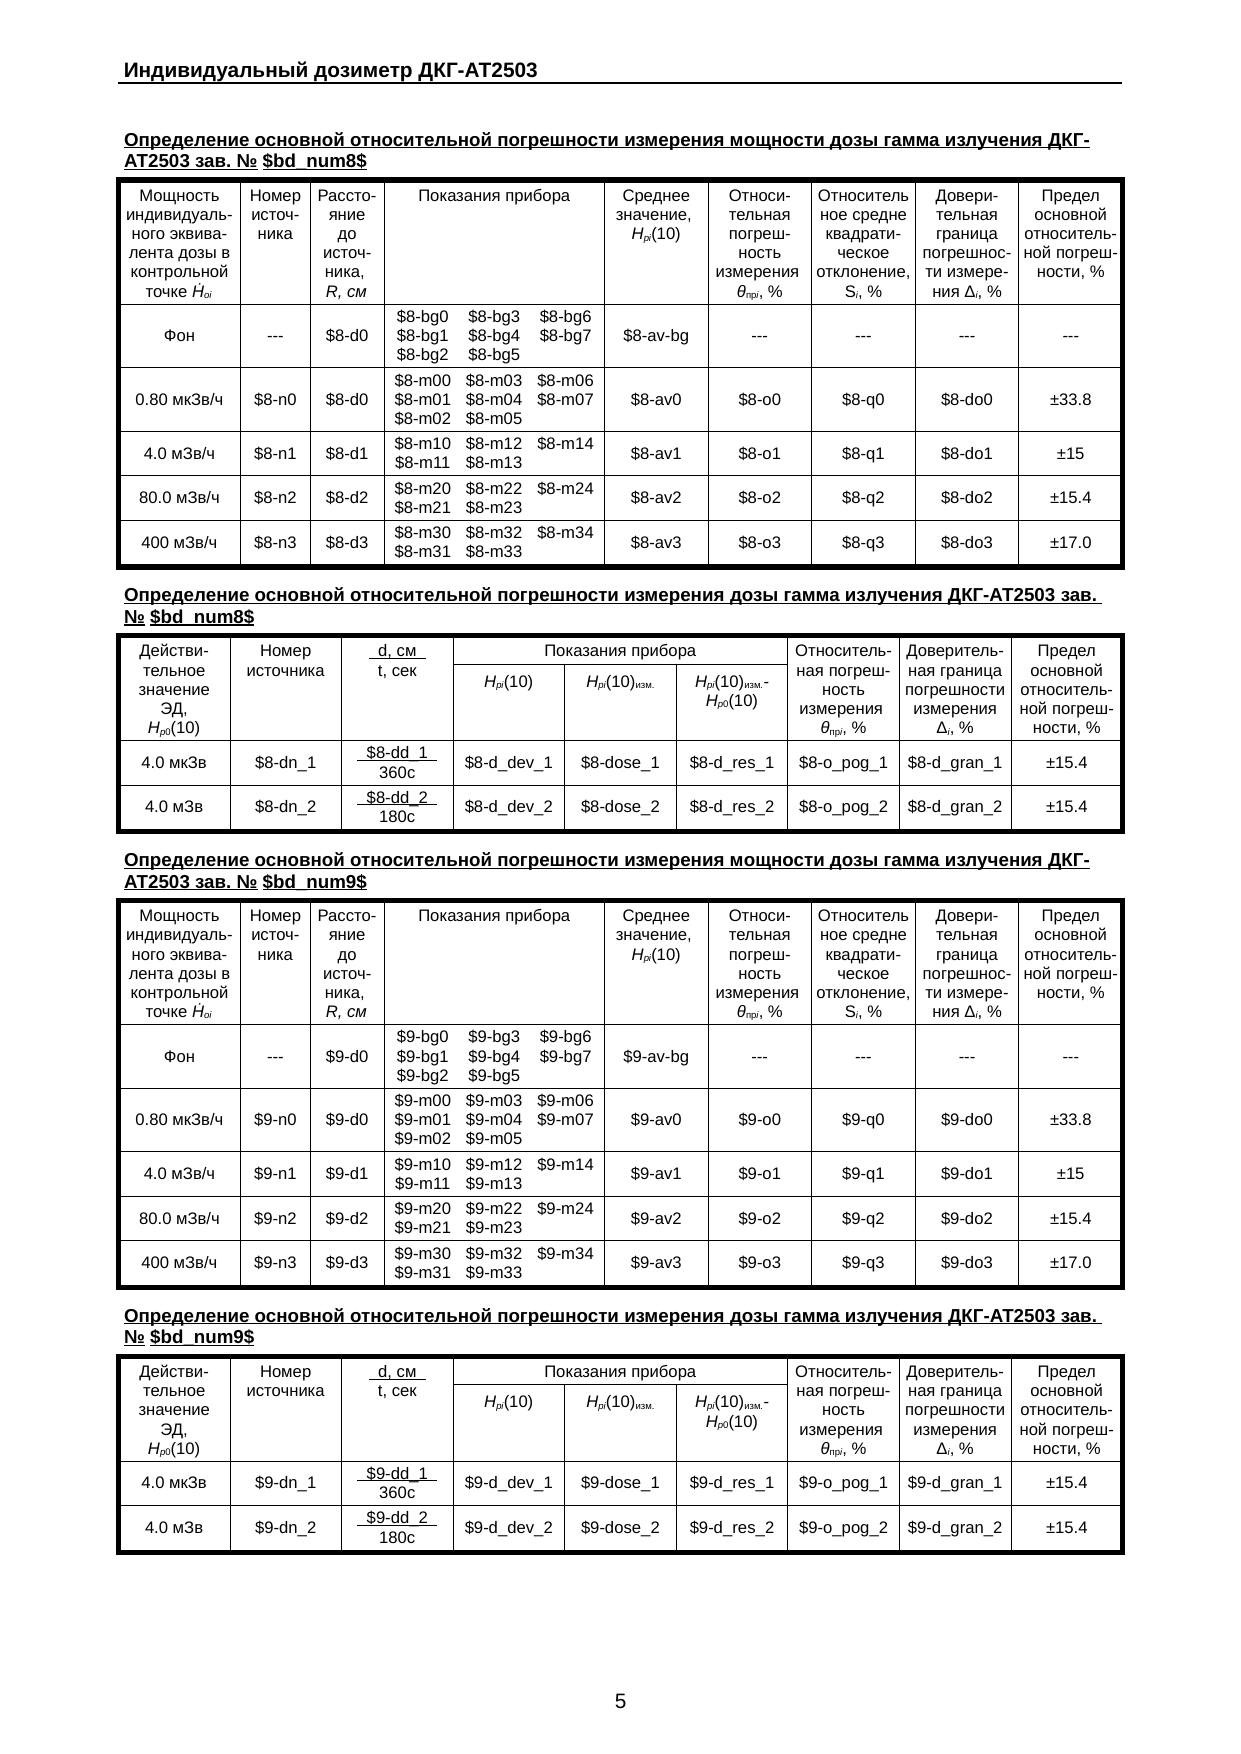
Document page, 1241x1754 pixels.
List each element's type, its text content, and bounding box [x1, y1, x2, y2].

table_cell $8-o0 [709, 368, 811, 431]
table_cell $9-n0 [241, 1089, 310, 1151]
table_cell $8-d0 [311, 305, 384, 367]
table_cell Относитель-ная погреш-ность измерения θпрi, % [788, 1359, 899, 1461]
table_cell Hpi(10)изм. [565, 665, 676, 740]
table_cell $9-o_pog_2 [788, 1506, 899, 1549]
table_cell Относи-тельная погреш-ность измерения θпрi, % [709, 183, 811, 303]
table_cell --- [916, 1025, 1018, 1088]
table_cell ±17.0 [1019, 1241, 1120, 1285]
table_cell Показания прибора [454, 1359, 787, 1384]
table_header Определение основной относительной погрешности измерения дозы гамма излучения ДКГ-АТ2503 зав. № $bd_num9$ [118, 1290, 1122, 1353]
table_cell 80.0 мЗв/ч [121, 476, 240, 520]
table_cell --- [709, 305, 811, 367]
table_cell --- [709, 1025, 811, 1088]
table_cell Фон [121, 1025, 240, 1088]
table_cell $8-d_gran_1 [900, 741, 1011, 784]
table_cell $9-do0 [916, 1089, 1018, 1151]
table_cell ±33.8 [1019, 368, 1120, 431]
table_cell $8-d_res_2 [677, 786, 787, 829]
table_cell $9-o1 [709, 1152, 811, 1196]
table_cell $8-dose_1 [565, 741, 676, 784]
table_cell $8-n0 [241, 368, 310, 431]
table_cell 4.0 мкЗв [121, 1462, 230, 1505]
table_cell $9-av2 [605, 1197, 708, 1240]
table_cell Действи-тельное значение ЭД, Hp0(10) [121, 638, 230, 740]
table_cell $8-dn_2 [231, 786, 341, 829]
table_cell $8-bg0 $8-bg1 $8-bg2 $8-bg3 $8-bg4 $8-bg5 $8-bg6 $8-bg7 [385, 305, 604, 367]
table_cell Мощность индивидуаль-ного эквива-лента дозы в контрольной точке Ḣoi [121, 903, 240, 1024]
table_cell $9-d_res_2 [677, 1506, 787, 1549]
table_cell $9-m00 $9-m01 $9-m02 $9-m03 $9-m04 $9-m05 $9-m06 $9-m07 [385, 1089, 604, 1151]
table_cell 4.0 мкЗв [121, 741, 230, 784]
table_cell 4.0 мЗв [121, 786, 230, 829]
table_cell $9-m20 $9-m21 $9-m22 $9-m23 $9-m24 [385, 1197, 604, 1240]
table_cell 80.0 мЗв/ч [121, 1197, 240, 1240]
table_cell Фон [121, 305, 240, 367]
table_cell Hpi(10)изм.-Hp0(10) [677, 665, 787, 740]
table_cell $9-do2 [916, 1197, 1018, 1240]
table_cell Номер источника [231, 1359, 341, 1461]
table_cell $9-o_pog_1 [788, 1462, 899, 1505]
table_cell $9-n2 [241, 1197, 310, 1240]
table_cell $8-d2 [311, 476, 384, 520]
table_cell $9-av0 [605, 1089, 708, 1151]
table_cell Hpi(10) [454, 665, 564, 740]
table_cell $8-o2 [709, 476, 811, 520]
table_cell $9-d3 [311, 1241, 384, 1285]
table_cell Мощность индивидуаль-ного эквива-лента дозы в контрольной точке Ḣoi [121, 183, 240, 303]
table_cell Показания прибора [454, 638, 787, 663]
table_cell --- [241, 1025, 310, 1088]
table_cell --- [1019, 305, 1120, 367]
table_cell d, см t, сек [342, 1359, 453, 1461]
table_cell $8-d_res_1 [677, 741, 787, 784]
table_cell Доверитель-ная граница погрешности измерения Δi, % [900, 638, 1011, 740]
table_cell Hpi(10) [454, 1385, 564, 1461]
table_cell Номер источника [231, 638, 341, 740]
table_cell $9-d_dev_2 [454, 1506, 564, 1549]
table_cell Доверитель-ная граница погрешности измерения Δi, % [900, 1359, 1011, 1461]
table_cell $8-n2 [241, 476, 310, 520]
table_cell $9-n3 [241, 1241, 310, 1285]
table_cell $9-d_dev_1 [454, 1462, 564, 1505]
table_cell $9-q1 [812, 1152, 915, 1196]
table_cell Относитель-ная погреш-ность измерения θпрi, % [788, 638, 899, 740]
table_cell $8-do2 [916, 476, 1018, 520]
table_cell $8-av1 [605, 432, 708, 475]
table_cell $8-o_pog_2 [788, 786, 899, 829]
table_cell $8-n3 [241, 521, 310, 564]
table_cell $9-q0 [812, 1089, 915, 1151]
table_cell $9-d0 [311, 1089, 384, 1151]
table_cell $8-av2 [605, 476, 708, 520]
table_cell ±33.8 [1019, 1089, 1120, 1151]
table_cell $8-d_dev_2 [454, 786, 564, 829]
table_cell $9-d_gran_2 [900, 1506, 1011, 1549]
table_cell ±17.0 [1019, 521, 1120, 564]
table_cell $9-bg0 $9-bg1 $9-bg2 $9-bg3 $9-bg4 $9-bg5 $9-bg6 $9-bg7 [385, 1025, 604, 1088]
table_cell $8-q0 [812, 368, 915, 431]
table_header Определение основной относительной погрешности измерения дозы гамма излучения ДКГ-АТ2503 зав. № $bd_num8$ [118, 570, 1122, 633]
table_cell --- [916, 305, 1018, 367]
table_cell $9-av3 [605, 1241, 708, 1285]
table_cell $8-m00 $8-m01 $8-m02 $8-m03 $8-m04 $8-m05 $8-m06 $8-m07 [385, 368, 604, 431]
table_cell $8-o3 [709, 521, 811, 564]
table_cell $8-q1 [812, 432, 915, 475]
table_cell $9-o0 [709, 1089, 811, 1151]
table_cell $8-dd_2 180c [342, 786, 453, 829]
table_cell Рассто-яние до источ-ника, R, см [311, 183, 384, 303]
table_cell Hpi(10)изм. [565, 1385, 676, 1461]
table_cell $8-av3 [605, 521, 708, 564]
table_cell $8-o_pog_1 [788, 741, 899, 784]
table_cell $9-dose_1 [565, 1462, 676, 1505]
table_cell $8-d3 [311, 521, 384, 564]
table_cell $9-dd_1 360c [342, 1462, 453, 1505]
table_cell d, см t, сек [342, 638, 453, 740]
table_cell Показания прибора [385, 183, 604, 303]
table_cell Довери-тельная граница погрешнос-ти измере-ния Δi, % [916, 903, 1018, 1024]
table_cell Номер источ-ника [241, 903, 310, 1024]
table_cell ±15.4 [1012, 786, 1120, 829]
table_cell Показания прибора [385, 903, 604, 1024]
table_cell 4.0 мЗв/ч [121, 1152, 240, 1196]
table_cell $9-q2 [812, 1197, 915, 1240]
table_cell $9-d2 [311, 1197, 384, 1240]
table_cell Номер источ-ника [241, 183, 310, 303]
table_cell $9-o3 [709, 1241, 811, 1285]
table_cell $9-q3 [812, 1241, 915, 1285]
table_cell $8-do3 [916, 521, 1018, 564]
table_cell Рассто-яние до источ-ника, R, см [311, 903, 384, 1024]
table_cell $8-d_gran_2 [900, 786, 1011, 829]
table_cell Довери-тельная граница погрешнос-ти измере-ния Δi, % [916, 183, 1018, 303]
table_cell 0.80 мкЗв/ч [121, 368, 240, 431]
table_cell $9-d_gran_1 [900, 1462, 1011, 1505]
table_cell Предел основной относитель-ной погреш-ности, % [1019, 183, 1120, 303]
table_cell $8-d0 [311, 368, 384, 431]
table_cell ±15.4 [1019, 476, 1120, 520]
table_cell $9-d0 [311, 1025, 384, 1088]
table_cell $9-av1 [605, 1152, 708, 1196]
table_cell $8-d_dev_1 [454, 741, 564, 784]
table_cell ±15.4 [1012, 1506, 1120, 1549]
table_cell ±15 [1019, 432, 1120, 475]
table_cell $9-dose_2 [565, 1506, 676, 1549]
table_cell 0.80 мкЗв/ч [121, 1089, 240, 1151]
table_cell $9-m30 $9-m31 $9-m32 $9-m33 $9-m34 [385, 1241, 604, 1285]
table_cell --- [812, 305, 915, 367]
table_header Определение основной относительной погрешности измерения мощности дозы гамма излучения ДКГ-АТ2503 зав. № $bd_num9$ [118, 834, 1122, 898]
table_cell $9-av-bg [605, 1025, 708, 1088]
table_cell ±15.4 [1012, 1462, 1120, 1505]
table_cell $8-av0 [605, 368, 708, 431]
table_cell $8-q2 [812, 476, 915, 520]
table_cell $8-av-bg [605, 305, 708, 367]
table_cell $8-m30 $8-m31 $8-m32 $8-m33 $8-m34 [385, 521, 604, 564]
table_cell --- [812, 1025, 915, 1088]
table_cell $9-do3 [916, 1241, 1018, 1285]
table_cell 4.0 мЗв [121, 1506, 230, 1549]
table_cell $8-o1 [709, 432, 811, 475]
table_cell 4.0 мЗв/ч [121, 432, 240, 475]
table_cell $9-dd_2 180c [342, 1506, 453, 1549]
table_cell Относительное средне квадрати-ческое отклонение, Si, % [812, 183, 915, 303]
table_cell $8-d1 [311, 432, 384, 475]
table_cell $9-do1 [916, 1152, 1018, 1196]
table_cell Относи-тельная погреш-ность измерения θпрi, % [709, 903, 811, 1024]
table_cell $9-m10 $9-m11 $9-m12 $9-m13 $9-m14 [385, 1152, 604, 1196]
table_cell $8-m10 $8-m11 $8-m12 $8-m13 $8-m14 [385, 432, 604, 475]
table_cell ±15.4 [1019, 1197, 1120, 1240]
table_cell $8-m20 $8-m21 $8-m22 $8-m23 $8-m24 [385, 476, 604, 520]
table_cell 400 мЗв/ч [121, 1241, 240, 1285]
table_cell $9-n1 [241, 1152, 310, 1196]
table_cell Предел основной относитель-ной погреш-ности, % [1012, 1359, 1120, 1461]
table_cell $8-dd_1 360c [342, 741, 453, 784]
table_cell $8-do0 [916, 368, 1018, 431]
table_cell $8-q3 [812, 521, 915, 564]
table_cell $9-d1 [311, 1152, 384, 1196]
table_cell Предел основной относитель-ной погреш-ности, % [1012, 638, 1120, 740]
table_cell $8-dose_2 [565, 786, 676, 829]
table_cell ±15 [1019, 1152, 1120, 1196]
table_cell Среднее значение, Hpi(10) [605, 903, 708, 1024]
table_cell Действи-тельное значение ЭД, Hp0(10) [121, 1359, 230, 1461]
table_cell ±15.4 [1012, 741, 1120, 784]
table_cell 400 мЗв/ч [121, 521, 240, 564]
table_cell $9-dn_2 [231, 1506, 341, 1549]
table_header Определение основной относительной погрешности измерения мощности дозы гамма излучения ДКГ-АТ2503 зав. № $bd_num8$ [118, 114, 1122, 177]
table_cell $9-d_res_1 [677, 1462, 787, 1505]
table_cell --- [1019, 1025, 1120, 1088]
table_cell --- [241, 305, 310, 367]
table_cell $9-o2 [709, 1197, 811, 1240]
table_cell Предел основной относитель-ной погреш-ности, % [1019, 903, 1120, 1024]
table_cell $9-dn_1 [231, 1462, 341, 1505]
table_cell Относительное средне квадрати-ческое отклонение, Si, % [812, 903, 915, 1024]
table_cell $8-do1 [916, 432, 1018, 475]
table_cell Среднее значение, Hpi(10) [605, 183, 708, 303]
table_cell $8-n1 [241, 432, 310, 475]
table_cell $8-dn_1 [231, 741, 341, 784]
table_cell Hpi(10)изм.-Hp0(10) [677, 1385, 787, 1461]
